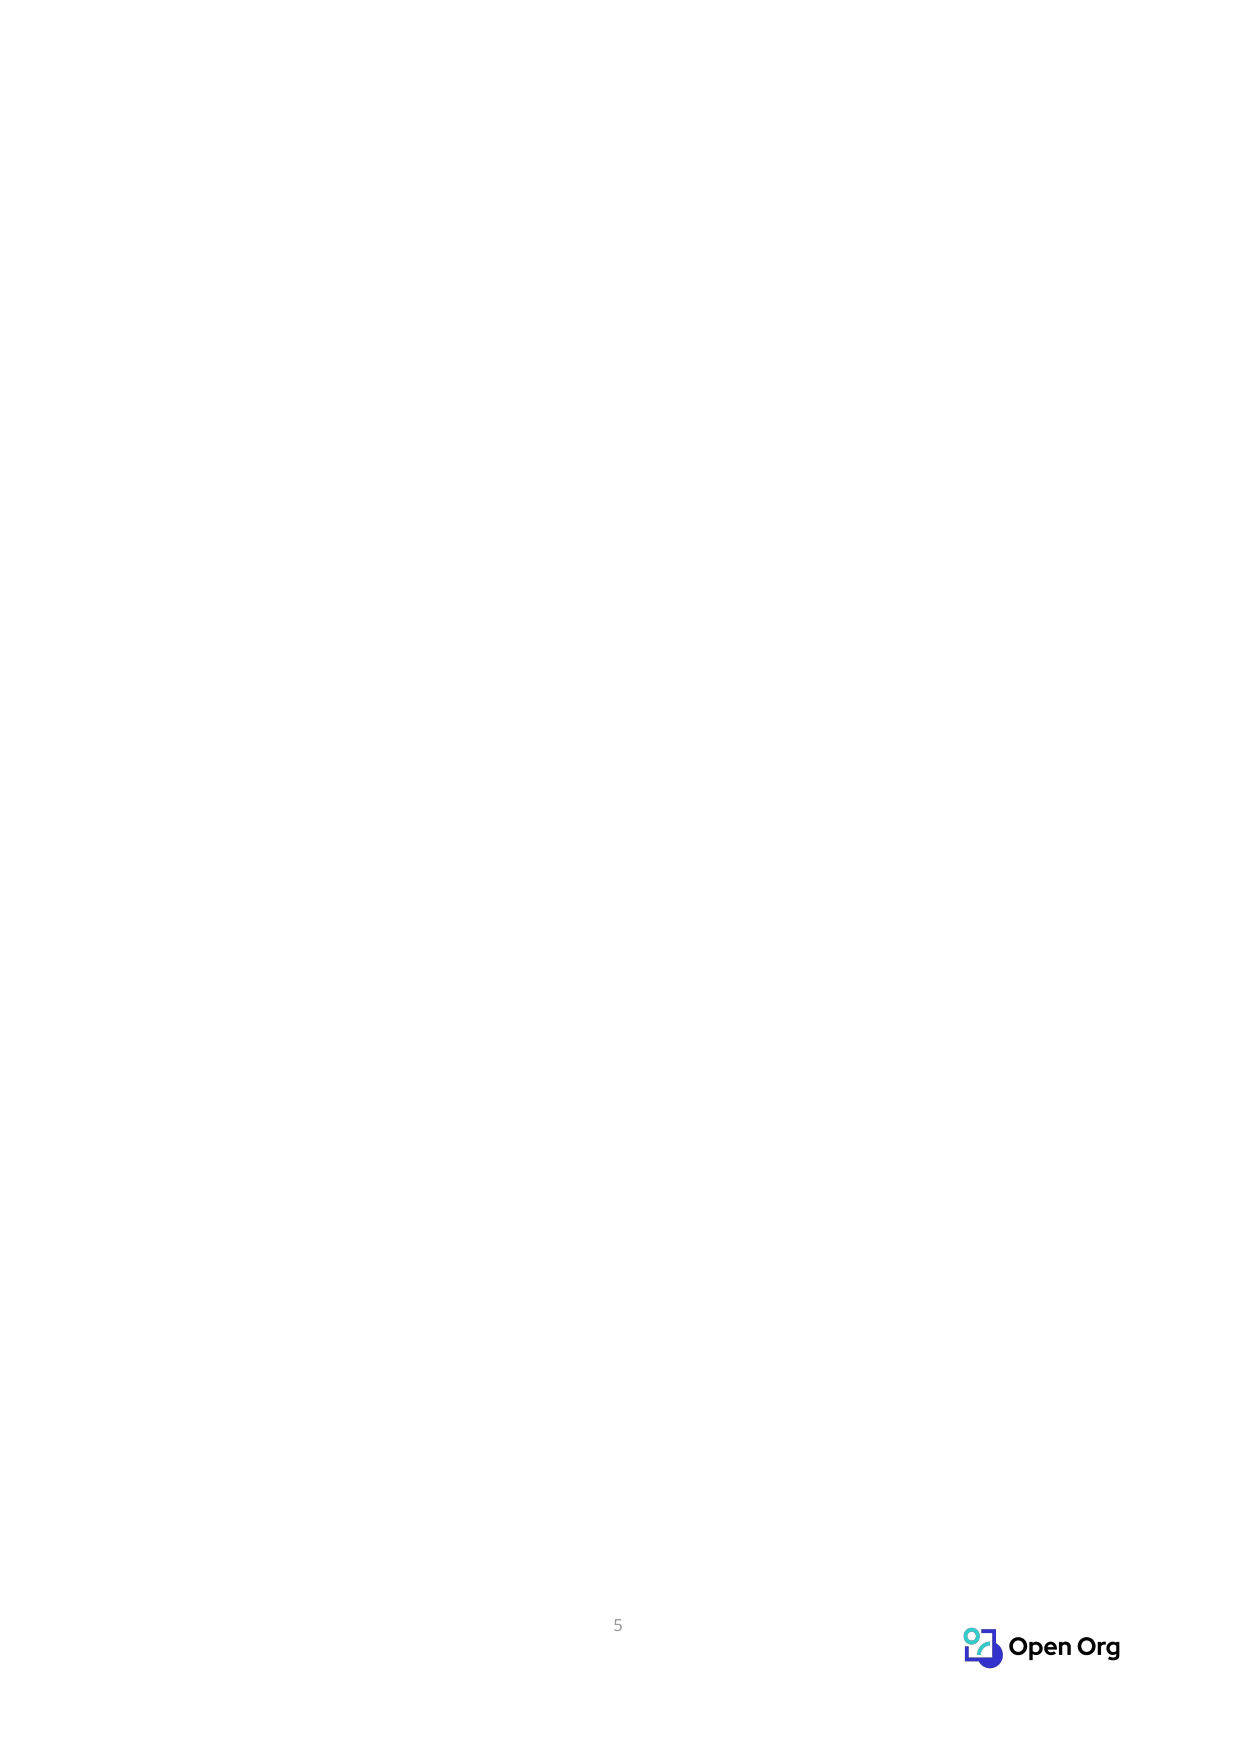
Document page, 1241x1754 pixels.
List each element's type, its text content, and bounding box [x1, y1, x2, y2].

picture [963, 1627, 1120, 1669]
text DeLisa Alexander, Executive Coach and Board Director [90, 90, 604, 156]
